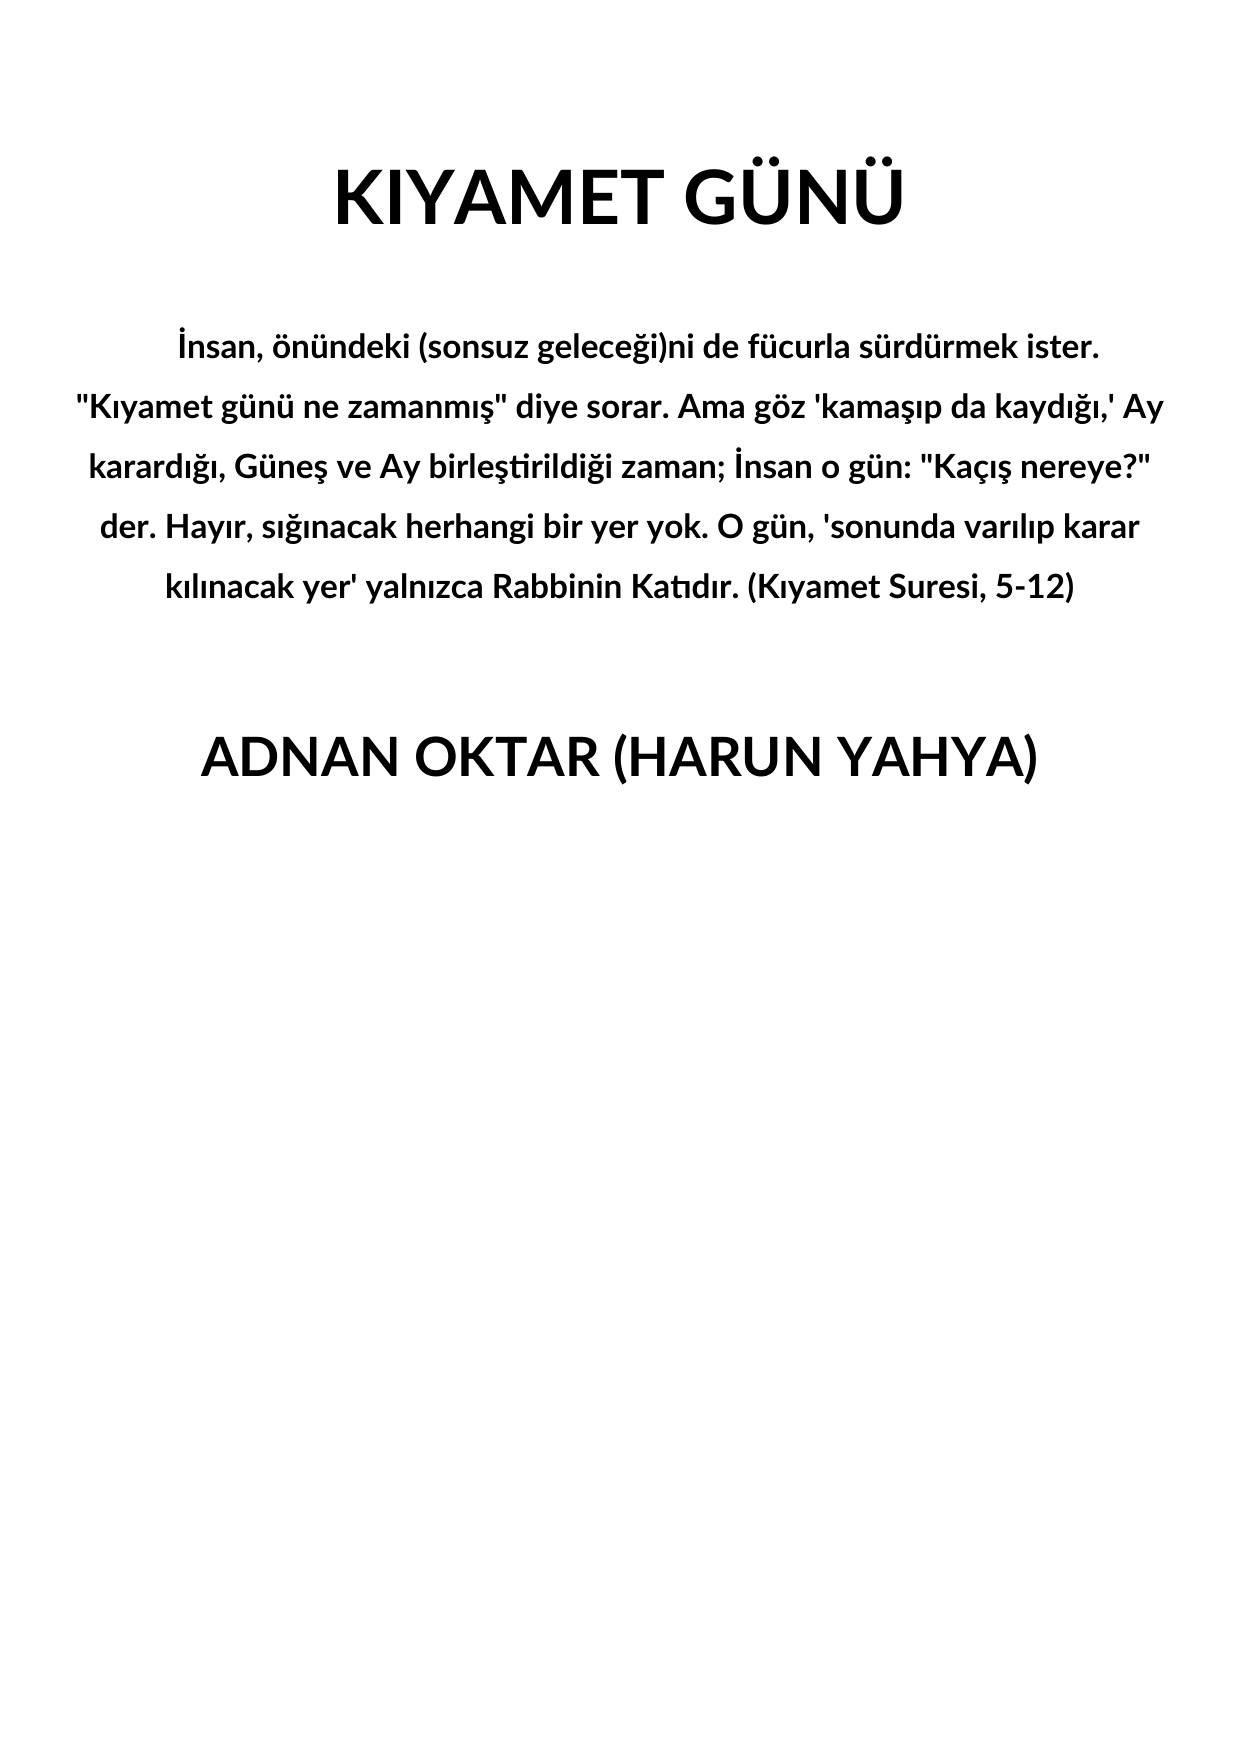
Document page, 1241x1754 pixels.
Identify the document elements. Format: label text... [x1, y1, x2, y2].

text İnsan, önündeki (sonsuz geleceği)ni de fücurla sürdürmek ister. "Kıyamet günü ne zamanmış" diye sorar. Ama göz 'kamaşıp da kaydığı,' Ay karardığı, Güneş ve Ay birleştirildiği zaman; İnsan o gün: "Kaçış nereye?" der. Hayır, sığınacak herhangi bir yer yok. O gün, 'sonunda varılıp karar kılınacak yer' yalnızca Rabbinin Katıdır. (Kıyamet Suresi, 5-12) [75, 325, 1165, 605]
text ADNAN OKTAR (HARUN YAHYA) [75, 723, 1165, 788]
subtitle KIYAMET GÜNÜ [75, 150, 1165, 240]
